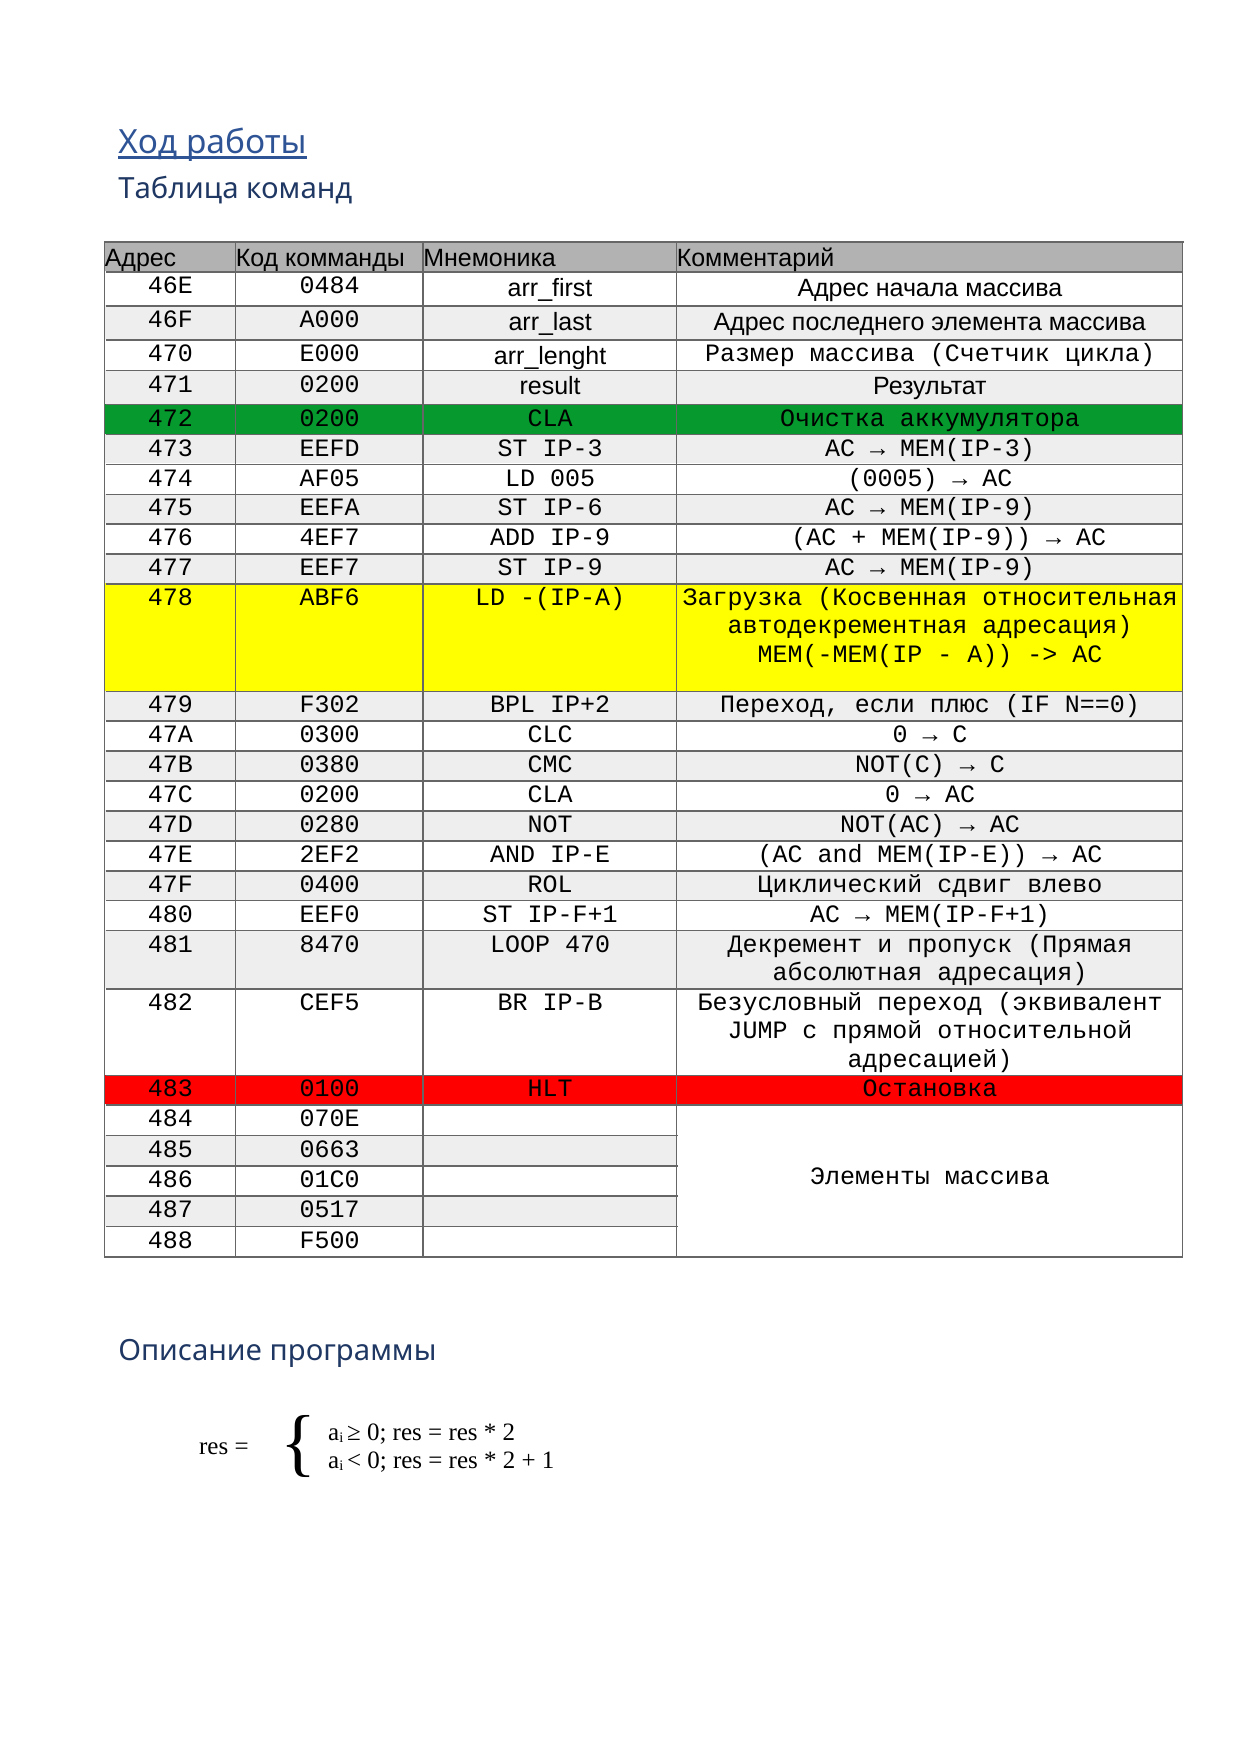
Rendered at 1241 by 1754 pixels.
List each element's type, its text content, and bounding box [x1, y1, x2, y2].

text { [118, 1368, 1122, 1483]
table_cell 473 [105, 435, 235, 463]
table_cell [424, 1136, 676, 1165]
subtitle Ход работы [118, 118, 1122, 163]
table_cell 0200 [236, 405, 422, 434]
table_cell Загрузка (Косвенная относительная автодекрементная адресация) MEM(-MEM(IP - A)) -> AC [677, 585, 1182, 691]
table_cell 0280 [236, 812, 422, 840]
table_cell [424, 1197, 676, 1226]
table_cell 46E [105, 272, 235, 305]
table_cell ADD IP-9 [424, 525, 676, 553]
table_cell CLC [424, 722, 676, 750]
table_cell Очистка аккумулятора [677, 405, 1182, 434]
table_cell AC → MEM(IP-3) [677, 435, 1182, 463]
table_cell 479 [105, 692, 235, 720]
table_cell arr_last [424, 307, 676, 339]
table_cell 0100 [236, 1076, 422, 1104]
table_cell 0200 [236, 371, 422, 404]
table_cell 483 [105, 1076, 235, 1104]
table_cell CLA [424, 405, 676, 434]
table_cell 485 [105, 1136, 235, 1165]
table_cell 478 [105, 584, 235, 691]
table_cell ST IP-3 [424, 435, 676, 463]
table_cell 474 [105, 465, 235, 493]
table_cell 47A [105, 721, 235, 750]
table_cell 487 [105, 1196, 235, 1226]
table_cell arr_lenght [424, 341, 676, 370]
table_cell BR IP-B [424, 990, 676, 1074]
table_cell LD -(IP-A) [424, 585, 676, 691]
table_cell 484 [105, 1105, 235, 1135]
table_cell 47C [105, 781, 235, 810]
table_cell 4EF7 [236, 525, 422, 553]
table_cell CLA [424, 782, 676, 810]
table_cell 0380 [236, 752, 422, 780]
table_cell 472 [105, 405, 235, 434]
table_cell 0300 [236, 722, 422, 750]
table_cell 47E [105, 841, 235, 870]
table_cell Безусловный переход (эквивалент JUMP c прямой относительной адресацией) [677, 990, 1182, 1074]
table_cell EEFD [236, 435, 422, 463]
table_cell 482 [105, 989, 235, 1074]
table_cell CMC [424, 752, 676, 780]
table_cell F500 [236, 1227, 422, 1256]
table_cell F302 [236, 692, 422, 720]
table_cell ST IP-6 [424, 495, 676, 523]
table_cell 0 → AC [677, 782, 1182, 810]
table_cell EEF0 [236, 901, 422, 930]
table_cell 0400 [236, 872, 422, 900]
table_cell NOT(C) → C [677, 752, 1182, 780]
table_cell Размер массива (Счетчик цикла) [677, 341, 1182, 370]
table_cell HLT [424, 1076, 676, 1104]
table_cell [424, 1167, 676, 1195]
table_cell Результат [677, 371, 1182, 404]
table_cell 481 [105, 931, 235, 988]
table_cell NOT(AC) → AC [677, 812, 1182, 840]
table_cell 476 [105, 524, 235, 553]
table_cell 2EF2 [236, 842, 422, 870]
table_cell AC → MEM(IP-9) [677, 555, 1182, 583]
table_cell ABF6 [236, 585, 422, 691]
table_cell AC → MEM(IP-F+1) [677, 901, 1182, 930]
table_cell Декремент и пропуск (Прямая абсолютная адресация) [677, 931, 1182, 988]
table_cell 471 [105, 371, 235, 404]
table_cell AF05 [236, 465, 422, 493]
table_cell LOOP 470 [424, 931, 676, 988]
table_cell 0 → C [677, 722, 1182, 750]
table_cell 47D [105, 811, 235, 840]
table_cell 480 [105, 901, 235, 930]
table_cell LD 005 [424, 465, 676, 493]
table_cell (AC and MEM(IP-E)) → AC [677, 842, 1182, 870]
table_cell [424, 1227, 676, 1256]
table_cell EEF7 [236, 555, 422, 583]
table_cell 0663 [236, 1136, 422, 1165]
table_cell 47F [105, 871, 235, 900]
table_header Комментарий [677, 243, 1182, 271]
table_cell 47B [105, 751, 235, 780]
table_header Мнемоника [424, 243, 676, 271]
table_cell A000 [236, 307, 422, 339]
table_cell ROL [424, 872, 676, 900]
table_cell [424, 1106, 676, 1135]
table_cell 0200 [236, 782, 422, 810]
table_cell Переход, если плюс (IF N==0) [677, 692, 1182, 720]
table_cell 070E [236, 1106, 422, 1135]
table_cell 470 [105, 340, 235, 370]
table_cell 475 [105, 495, 235, 523]
table_cell 477 [105, 554, 235, 583]
table_cell NOT [424, 812, 676, 840]
table_cell CEF5 [236, 990, 422, 1074]
table_cell 01C0 [236, 1167, 422, 1195]
subtitle Описание программы [118, 1329, 1122, 1368]
table_cell Элементы массива [677, 1106, 1182, 1256]
table_cell 8470 [236, 931, 422, 988]
table_cell ST IP-F+1 [424, 901, 676, 930]
table_cell AC → MEM(IP-9) [677, 495, 1182, 523]
table_cell 0484 [236, 273, 422, 305]
table_cell Циклический сдвиг влево [677, 872, 1182, 900]
table_cell arr_first [424, 273, 676, 305]
table_cell (AC + MEM(IP-9)) → AC [677, 525, 1182, 553]
table_cell AND IP-E [424, 842, 676, 870]
table_cell E000 [236, 341, 422, 370]
table_header Код комманды [236, 243, 422, 271]
table_cell 46F [105, 306, 235, 339]
subtitle Таблица команд [118, 168, 1122, 207]
table_cell BPL IP+2 [424, 692, 676, 720]
table_cell Остановка [677, 1076, 1182, 1104]
table_cell Адрес начала массива [677, 273, 1182, 305]
table_cell (0005) → AC [677, 465, 1182, 493]
table_cell 486 [105, 1166, 235, 1195]
table_header Адрес [105, 243, 235, 271]
table_cell ST IP-9 [424, 555, 676, 583]
table_cell 488 [105, 1227, 235, 1256]
table_cell result [424, 371, 676, 404]
table_cell 0517 [236, 1197, 422, 1226]
table_cell Адрес последнего элемента массива [677, 307, 1182, 339]
table_cell EEFA [236, 495, 422, 523]
